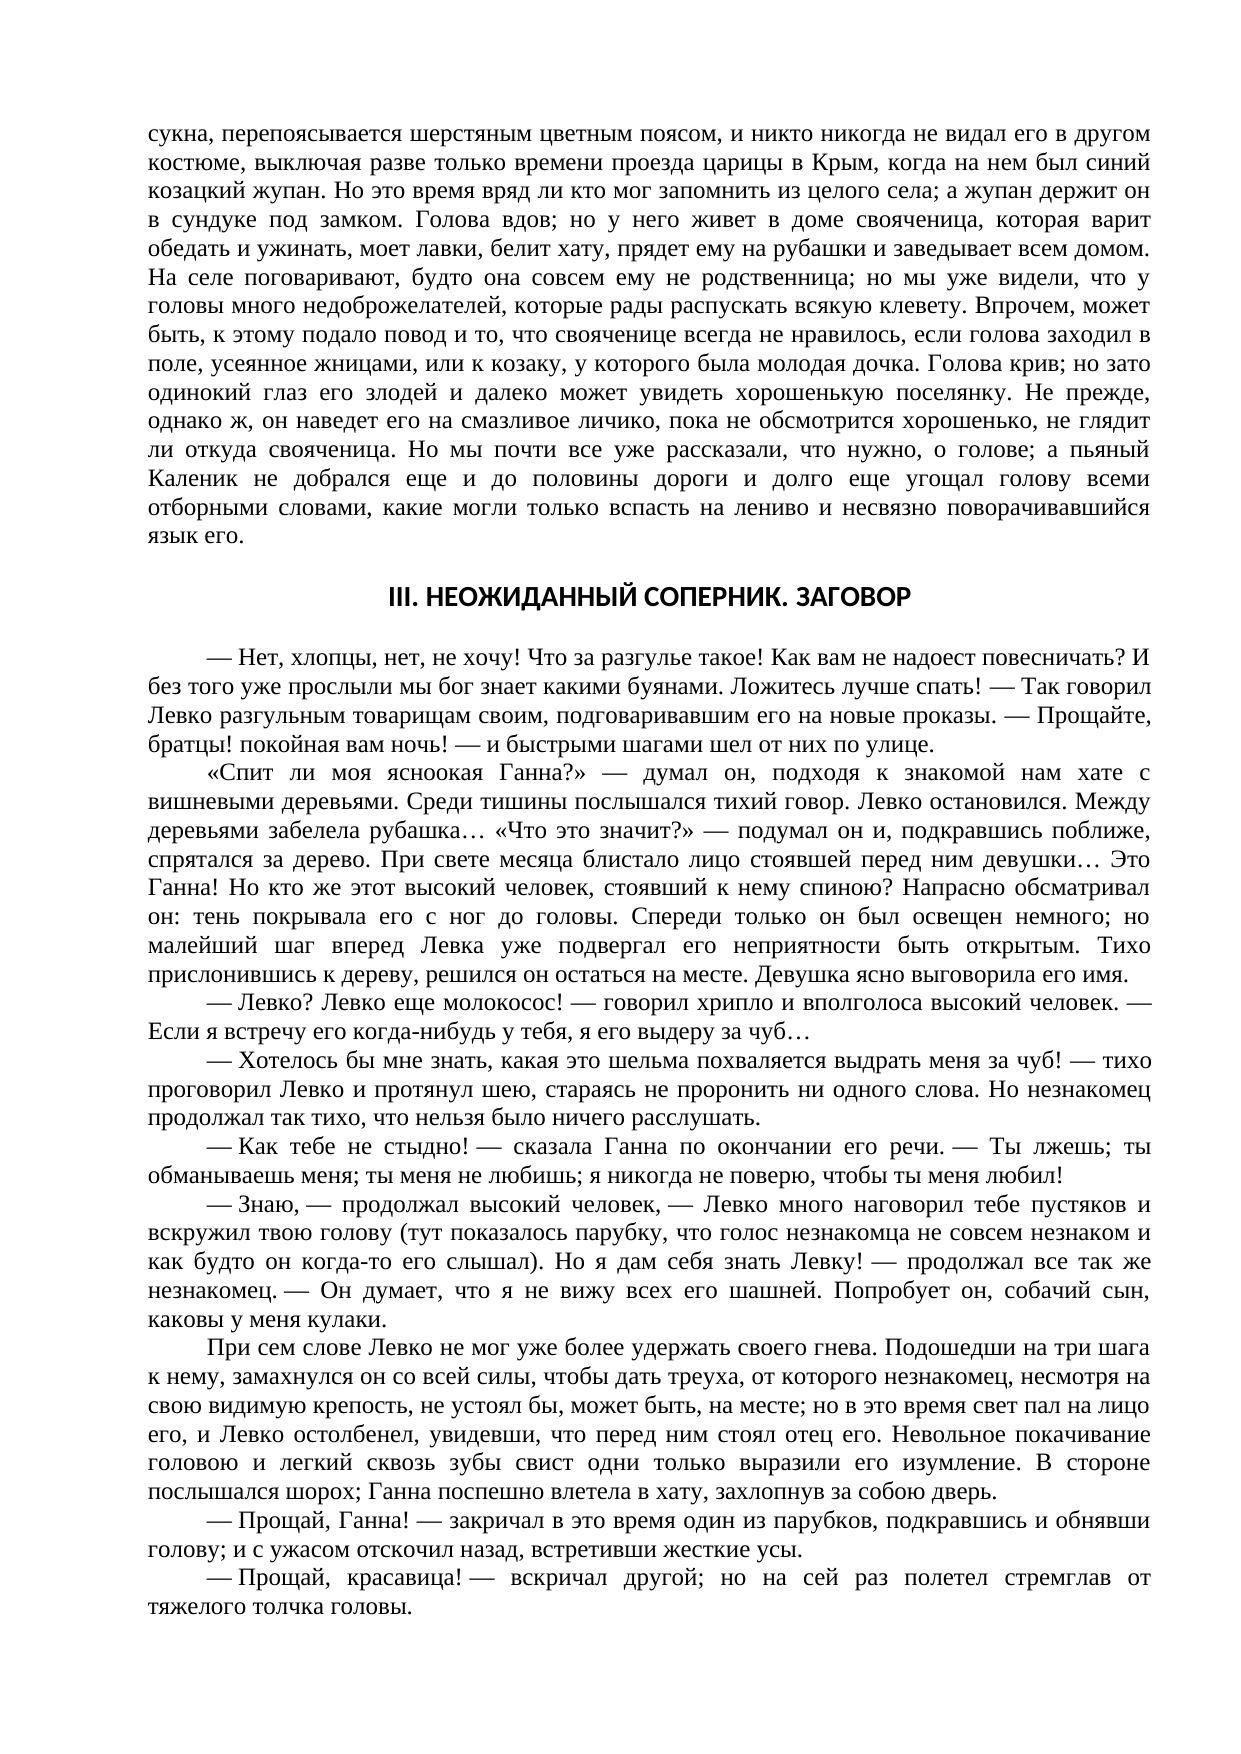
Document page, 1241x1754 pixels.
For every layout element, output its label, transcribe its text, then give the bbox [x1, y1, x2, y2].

text — Прощай, красавица! — вскричал другой; но на сей раз полетел стремглав от тяжелого толчка головы. [148, 1562, 1152, 1620]
subtitle III. НЕОЖИДАННЫЙ СОПЕРНИК. ЗАГОВОР [148, 578, 1152, 614]
text При сем слове Левко не мог уже более удержать своего гнева. Подошедши на три шага к нему, замахнулся он со всей силы, чтобы дать треуха, от которого незнакомец, несмотря на свою видимую крепость, не устоял бы, может быть, на месте; но в это время свет пал на лицо его, и Левко остолбенел, увидевши, что перед ним стоял отец его. Невольное покачивание головою и легкий сквозь зубы свист одни только выразили его изумление. В стороне послышался шорох; Ганна поспешно влетела в хату, захлопнув за собою дверь. [148, 1332, 1152, 1505]
text — Левко? Левко еще молокосос! — говорил хрипло и вполголоса высокий человек. — Если я встречу его когда-нибудь у тебя, я его выдеру за чуб… [148, 987, 1152, 1045]
text — Прощай, Ганна! — закричал в это время один из парубков, подкравшись и обнявши голову; и с ужасом отскочил назад, встретивши жесткие усы. [148, 1505, 1152, 1562]
text — Знаю, — продолжал высокий человек, — Левко много наговорил тебе пустяков и вскружил твою голову (тут показалось парубку, что голос незнакомца не совсем незнаком и как будто он когда-то его слышал). Но я дам себя знать Левку! — продолжал все так же незнакомец. — Он думает, что я не вижу всех его шашней. Попробует он, собачий сын, каковы у меня кулаки. [148, 1189, 1152, 1332]
text — Хотелось бы мне знать, какая это шельма похваляется выдрать меня за чуб! — тихо проговорил Левко и протянул шею, стараясь не проронить ни одного слова. Но незнакомец продолжал так тихо, что нельзя было ничего расслушать. [148, 1045, 1152, 1131]
text «Спит ли моя ясноокая Ганна?» — думал он, подходя к знакомой нам хате с вишневыми деревьями. Среди тишины послышался тихий говор. Левко остановился. Между деревьями забелела рубашка… «Что это значит?» — подумал он и, подкравшись поближе, спрятался за дерево. При свете месяца блистало лицо стоявшей перед ним девушки… Это Ганна! Но кто же этот высокий человек, стоявший к нему спиною? Напрасно обсматривал он: тень покрывала его с ног до головы. Спереди только он был освещен немного; но малейший шаг вперед Левка уже подвергал его неприятности быть открытым. Тихо прислонившись к дереву, решился он остаться на месте. Девушка ясно выговорила его имя. [148, 757, 1152, 987]
text — Нет, хлопцы, нет, не хочу! Что за разгулье такое! Как вам не надоест повесничать? И без того уже прослыли мы бог знает какими буянами. Ложитесь лучше спать! — Так говорил Левко разгульным товарищам своим, подговаривавшим его на новые проказы. — Прощайте, братцы! покойная вам ночь! — и быстрыми шагами шел от них по улице. [148, 642, 1152, 757]
text — Как тебе не стыдно! — сказала Ганна по окончании его речи. — Ты лжешь; ты обманываешь меня; ты меня не любишь; я никогда не поверю, чтобы ты меня любил! [148, 1131, 1152, 1189]
text сукна, перепоясывается шерстяным цветным поясом, и никто никогда не видал его в другом костюме, выключая разве только времени проезда царицы в Крым, когда на нем был синий козацкий жупан. Но это время вряд ли кто мог запомнить из целого села; а жупан держит он в сундуке под замком. Голова вдов; но у него живет в доме свояченица, которая варит обедать и ужинать, моет лавки, белит хату, прядет ему на рубашки и заведывает всем домом. На селе поговаривают, будто она совсем ему не родственница; но мы уже видели, что у головы много недоброжелателей, которые рады распускать всякую клевету. Впрочем, может быть, к этому подало повод и то, что свояченице всегда не нравилось, если голова заходил в поле, усеянное жницами, или к козаку, у которого была молодая дочка. Голова крив; но зато одинокий глаз его злодей и далеко может увидеть хорошенькую поселянку. Не прежде, однако ж, он наведет его на смазливое личико, пока не обсмотрится хорошенько, не глядит ли откуда свояченица. Но мы почти все уже рассказали, что нужно, о голове; а пьяный Каленик не добрался еще и до половины дороги и долго еще угощал голову всеми отборными словами, какие могли только вспасть на лениво и несвязно поворачивавшийся язык его. [148, 118, 1152, 549]
